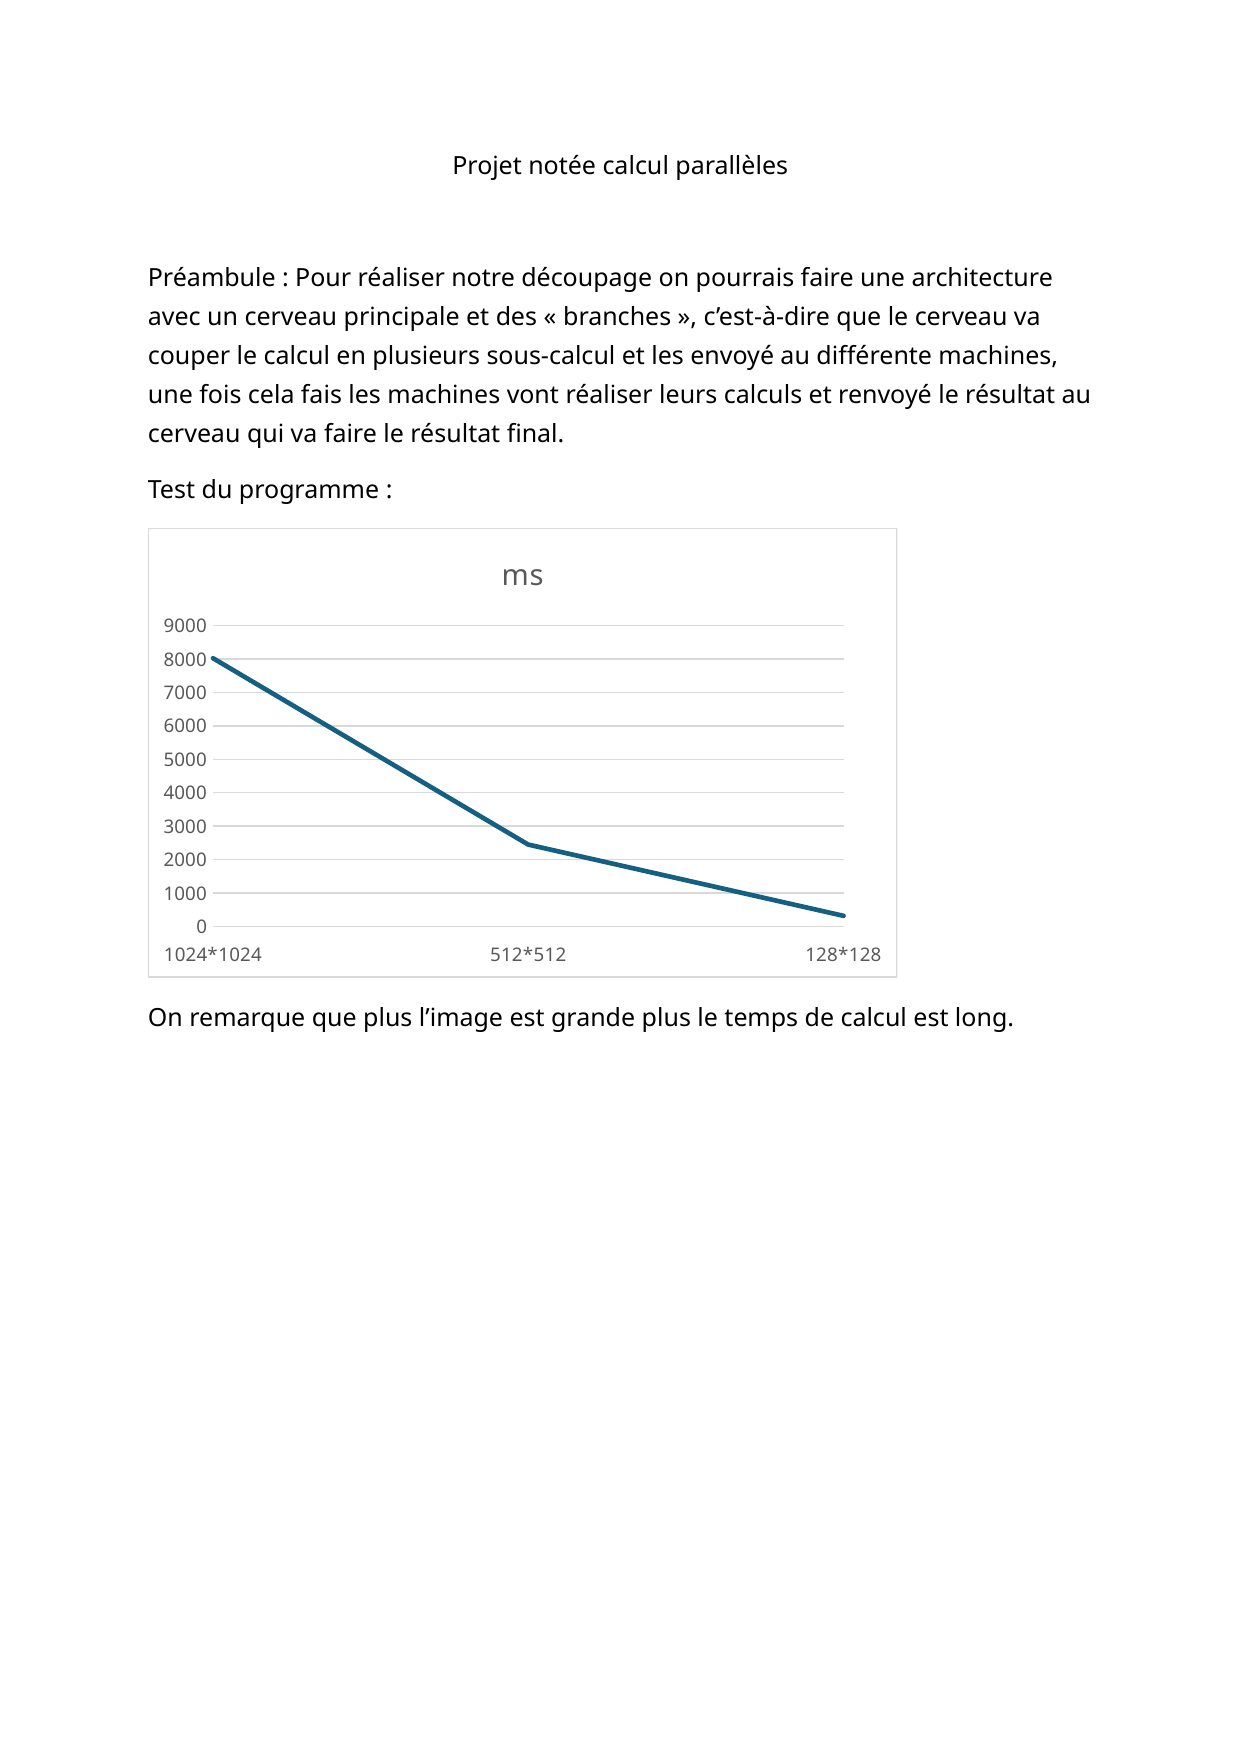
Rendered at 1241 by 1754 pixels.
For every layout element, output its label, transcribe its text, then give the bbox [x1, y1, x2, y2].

text Test du programme : [148, 472, 1093, 506]
text Préambule : Pour réaliser notre découpage on pourrais faire une architecture avec un cerveau principale et des « branches », c’est-à-dire que le cerveau va couper le calcul en plusieurs sous-calcul et les envoyé au différente machines, une fois cela fais les machines vont réaliser leurs calculs et renvoyé le résultat au cerveau qui va faire le résultat final. [148, 259, 1093, 450]
text On remarque que plus l’image est grande plus le temps de calcul est long. [148, 999, 1093, 1033]
text Projet notée calcul parallèles [148, 148, 1093, 182]
